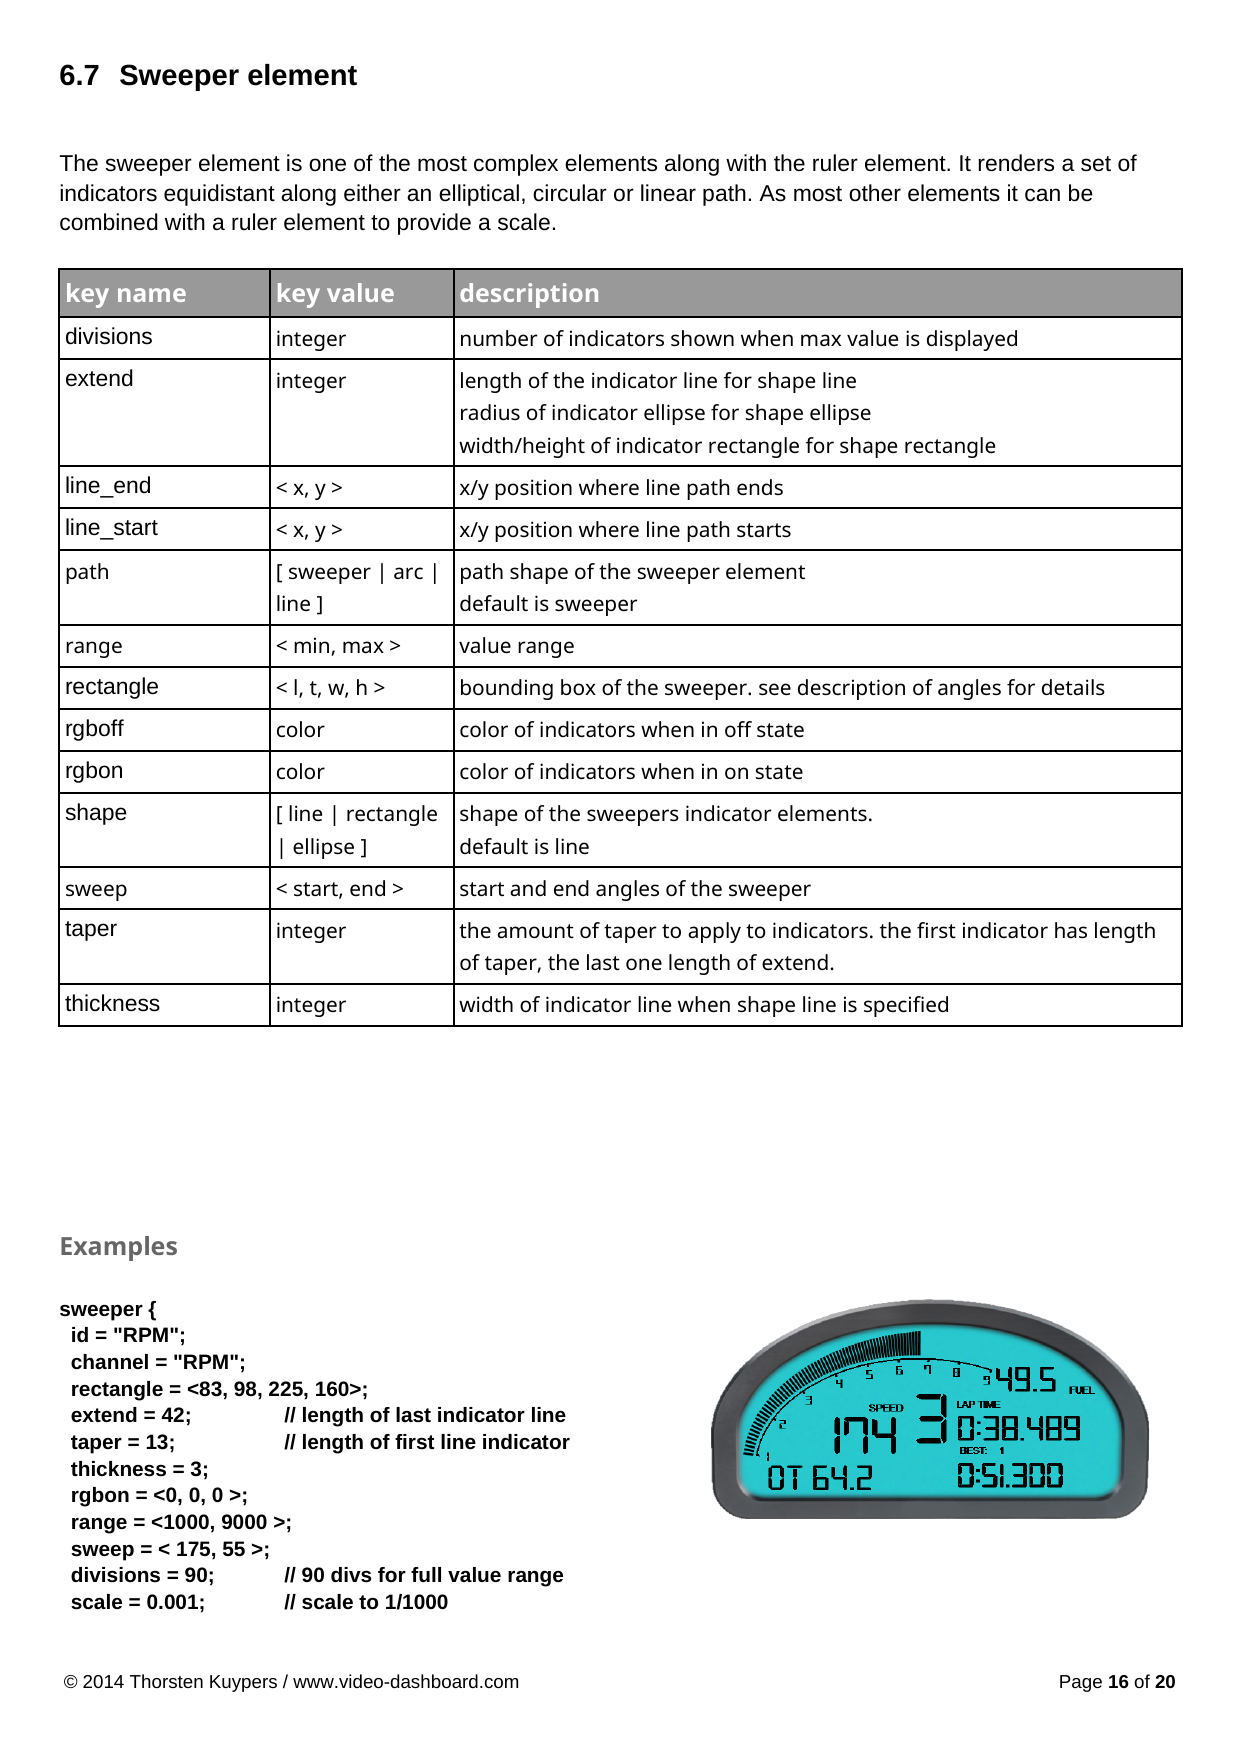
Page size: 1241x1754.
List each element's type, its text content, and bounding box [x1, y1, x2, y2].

table_cell line_start [60, 509, 269, 549]
table_cell line_end [60, 467, 269, 507]
text sweeper { [59, 1297, 1181, 1320]
table_cell value range [455, 626, 1181, 666]
table_cell number of indicators shown when max value is displayed [455, 318, 1181, 358]
table_cell < start, end > [271, 868, 453, 908]
text sweep = < 175, 55 >; [59, 1537, 1181, 1560]
table_cell < x, y > [271, 509, 453, 549]
table_cell thickness [60, 985, 269, 1025]
table_cell integer [271, 318, 453, 358]
table_cell shape [60, 794, 269, 866]
text scale = 0.001; // scale to 1/1000 [59, 1591, 1181, 1614]
text [1150, 1377, 1181, 1400]
picture [711, 1299, 1150, 1519]
table_cell the amount of taper to apply to indicators. the first indicator has length of taper, the last one length of extend. [455, 910, 1181, 983]
table_cell color [271, 752, 453, 792]
table_cell path [60, 551, 269, 624]
text [1150, 1484, 1181, 1507]
table_cell divisions [60, 318, 269, 358]
table_cell integer [271, 360, 453, 465]
table_cell color of indicators when in on state [455, 752, 1181, 792]
text divisions = 90; // 90 divs for full value range [59, 1564, 1181, 1587]
table_cell sweep [60, 868, 269, 908]
text thickness = 3; [59, 1457, 711, 1480]
table_cell rgbon [60, 752, 269, 792]
table_cell x/y position where line path ends [455, 467, 1181, 507]
table_cell rgboff [60, 710, 269, 749]
table_cell range [60, 626, 269, 666]
text range = <1000, 9000 >; [59, 1511, 1181, 1534]
subtitle Sweeper element [59, 59, 1181, 92]
text [1150, 1457, 1181, 1480]
table_cell width of indicator line when shape line is specified [455, 985, 1181, 1025]
table_cell < x, y > [271, 467, 453, 507]
table_cell integer [271, 985, 453, 1025]
table_cell start and end angles of the sweeper [455, 868, 1181, 908]
table_cell color [271, 710, 453, 749]
text id = "RPM"; [59, 1324, 711, 1347]
text channel = "RPM"; [59, 1351, 711, 1374]
text taper = 13; // length of first line indicator [59, 1431, 711, 1454]
table_cell < min, max > [271, 626, 453, 666]
table_cell [ line | rectangle | ellipse ] [271, 794, 453, 866]
table_cell extend [60, 360, 269, 465]
table_cell bounding box of the sweeper. see description of angles for details [455, 668, 1181, 708]
table_cell path shape of the sweeper element default is sweeper [455, 551, 1181, 624]
text extend = 42; // length of last indicator line [59, 1404, 711, 1427]
table_cell taper [60, 910, 269, 983]
table_cell rectangle [60, 668, 269, 708]
text rgbon = <0, 0, 0 >; [59, 1484, 711, 1507]
table_cell length of the indicator line for shape line radius of indicator ellipse for shape ellipse width/height of indicator rectangle for shape rectangle [455, 360, 1181, 465]
subtitle Examples [59, 1229, 1181, 1263]
table_header description [455, 270, 1181, 316]
text rectangle = <83, 98, 225, 160>; [59, 1377, 711, 1400]
table_cell shape of the sweepers indicator elements. default is line [455, 794, 1181, 866]
text [1150, 1351, 1181, 1374]
table_cell x/y position where line path starts [455, 509, 1181, 549]
table_cell integer [271, 910, 453, 983]
table_cell [ sweeper | arc | line ] [271, 551, 453, 624]
text [1150, 1324, 1181, 1347]
table_header key name [60, 270, 269, 316]
text The sweeper element is one of the most complex elements along with the ruler element. It renders a set of indicators equidistant along either an elliptical, circular or linear path. As most other elements it can be combined with a ruler element to provide a scale. [59, 151, 1181, 235]
table_header key value [271, 270, 453, 316]
table_cell color of indicators when in off state [455, 710, 1181, 749]
table_cell < l, t, w, h > [271, 668, 453, 708]
